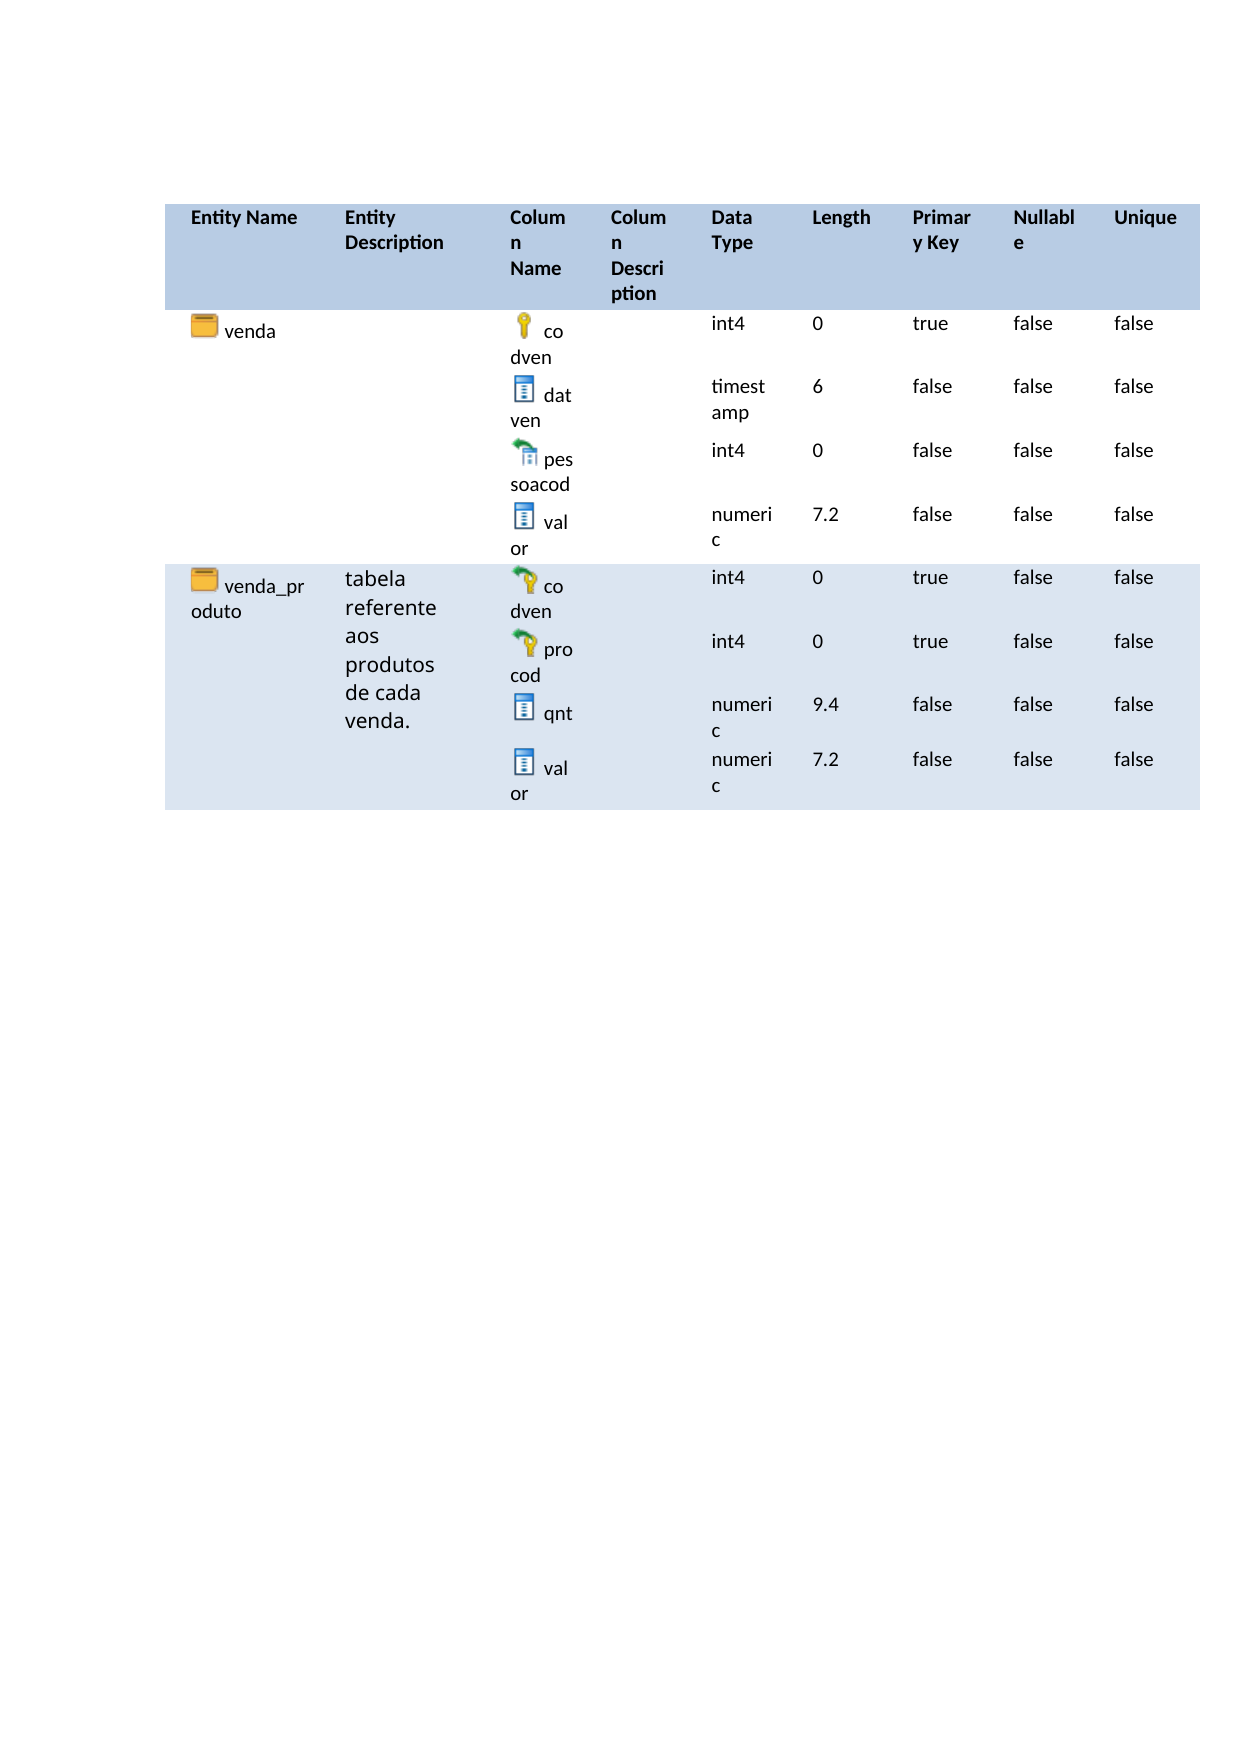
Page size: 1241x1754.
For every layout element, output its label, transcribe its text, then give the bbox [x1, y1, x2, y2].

table_cell 7.2 [786, 746, 886, 810]
table_header [473, 204, 484, 310]
table_cell [473, 564, 484, 810]
table_header Primary Key [886, 204, 987, 310]
table_header [1189, 204, 1200, 310]
table_header codven [484, 310, 584, 374]
table_cell numeric [685, 501, 786, 564]
table_header Entity Name [165, 204, 319, 310]
table_cell valor [484, 501, 584, 564]
table_header Entity Description [319, 204, 473, 310]
table_cell int4 [685, 628, 786, 691]
table_header 0 [786, 310, 886, 374]
table_cell qnt [484, 691, 584, 746]
table_cell [1189, 310, 1200, 564]
picture [510, 437, 539, 466]
table_cell venda_produto [165, 564, 319, 810]
table_header [585, 564, 685, 628]
picture [510, 564, 539, 594]
table_cell [585, 501, 685, 564]
picture [510, 747, 539, 776]
picture [510, 374, 539, 403]
table_cell false [1088, 501, 1189, 564]
table_header Unique [1088, 204, 1189, 310]
table_cell int4 [685, 437, 786, 501]
table_cell valor [484, 746, 584, 810]
table_header Data Type [685, 204, 786, 310]
table_header 0 [786, 564, 886, 628]
table_cell 0 [786, 437, 886, 501]
table_cell [319, 310, 473, 564]
table_cell false [1088, 746, 1189, 810]
table_cell pessoacod [484, 437, 584, 501]
table_cell false [1088, 691, 1189, 746]
picture [510, 692, 539, 721]
table_header Column Name [484, 204, 584, 310]
table_cell venda [165, 310, 319, 564]
table_header [585, 310, 685, 374]
table_cell numeric [685, 746, 786, 810]
table_cell [585, 374, 685, 437]
table_cell procod [484, 628, 584, 691]
table_cell timestamp [685, 374, 786, 437]
table_header false [987, 564, 1088, 628]
table_cell [473, 310, 484, 564]
table_cell [1189, 564, 1200, 810]
table_cell false [987, 628, 1088, 691]
picture [190, 311, 220, 339]
table_cell false [1088, 374, 1189, 437]
table_cell false [987, 746, 1088, 810]
table_header true [886, 310, 987, 374]
table_header false [987, 310, 1088, 374]
picture [510, 501, 539, 530]
table_header Length [786, 204, 886, 310]
table_cell [585, 691, 685, 746]
table_cell datven [484, 374, 584, 437]
picture [510, 311, 539, 339]
table_header codven [484, 564, 584, 628]
table_header int4 [685, 564, 786, 628]
picture [510, 627, 539, 657]
table_cell false [886, 691, 987, 746]
table_cell tabela referente aos produtos de cada venda. [319, 564, 473, 810]
table_cell [585, 628, 685, 691]
table_cell false [987, 437, 1088, 501]
table_cell false [1088, 437, 1189, 501]
table_cell [585, 437, 685, 501]
table_cell 6 [786, 374, 886, 437]
table_header Nullable [987, 204, 1088, 310]
table_cell 9.4 [786, 691, 886, 746]
table_cell [585, 746, 685, 810]
table_header int4 [685, 310, 786, 374]
table_cell false [886, 374, 987, 437]
table_header Column Description [585, 204, 685, 310]
picture [190, 565, 220, 594]
table_cell 0 [786, 628, 886, 691]
table_cell false [987, 691, 1088, 746]
table_cell numeric [685, 691, 786, 746]
table_cell false [1088, 628, 1189, 691]
table_cell true [886, 628, 987, 691]
table_header false [1088, 310, 1189, 374]
table_cell false [987, 501, 1088, 564]
table_cell false [886, 501, 987, 564]
table_cell false [886, 746, 987, 810]
table_header false [1088, 564, 1189, 628]
table_cell 7.2 [786, 501, 886, 564]
table_cell false [886, 437, 987, 501]
table_cell false [987, 374, 1088, 437]
table_header true [886, 564, 987, 628]
